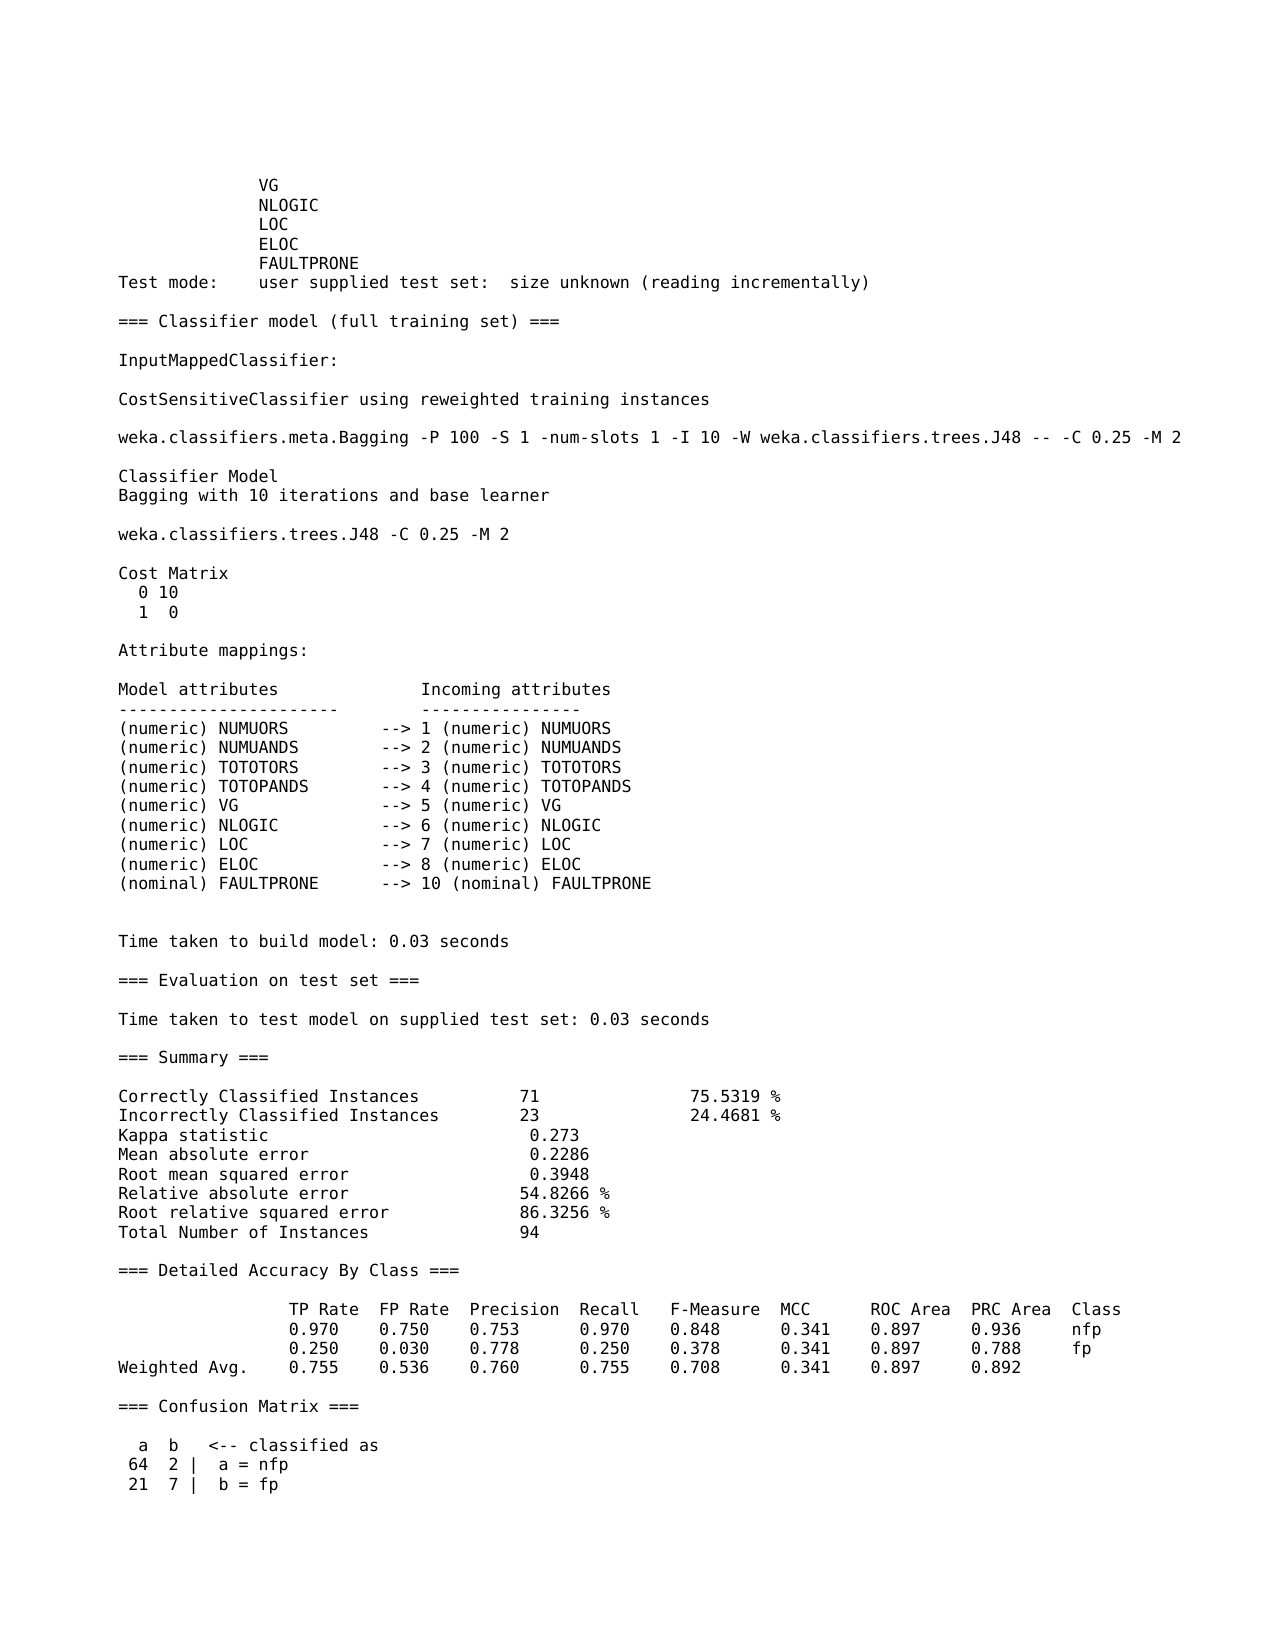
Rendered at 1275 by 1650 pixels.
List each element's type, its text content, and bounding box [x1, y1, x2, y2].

text 0 10 [118, 583, 1187, 603]
text Mean absolute error 0.2286 [118, 1145, 1187, 1164]
text (nominal) FAULTPRONE --> 10 (nominal) FAULTPRONE [118, 874, 1187, 893]
text LOC [118, 215, 1187, 234]
text === Classifier model (full training set) === [118, 312, 1187, 331]
text Kappa statistic 0.273 [118, 1126, 1187, 1145]
text (numeric) TOTOTORS --> 3 (numeric) TOTOTORS [118, 758, 1187, 777]
text 0.250 0.030 0.778 0.250 0.378 0.341 0.897 0.788 fp [118, 1339, 1187, 1358]
text TP Rate FP Rate Precision Recall F-Measure MCC ROC Area PRC Area Class [118, 1300, 1187, 1319]
text (numeric) NUMUANDS --> 2 (numeric) NUMUANDS [118, 738, 1187, 758]
text Test mode: user supplied test set: size unknown (reading incrementally) [118, 273, 1187, 293]
text === Confusion Matrix === [118, 1397, 1187, 1416]
text Model attributes Incoming attributes [118, 680, 1187, 699]
text 0.970 0.750 0.753 0.970 0.848 0.341 0.897 0.936 nfp [118, 1319, 1187, 1339]
text Classifier Model [118, 467, 1187, 486]
text InputMappedClassifier: [118, 351, 1187, 370]
text Root relative squared error 86.3256 % [118, 1203, 1187, 1223]
text Bagging with 10 iterations and base learner [118, 486, 1187, 506]
text === Detailed Accuracy By Class === [118, 1261, 1187, 1281]
text VG [118, 176, 1187, 196]
text (numeric) NUMUORS --> 1 (numeric) NUMUORS [118, 719, 1187, 738]
text Relative absolute error 54.8266 % [118, 1184, 1187, 1203]
text (numeric) LOC --> 7 (numeric) LOC [118, 835, 1187, 854]
text === Evaluation on test set === [118, 971, 1187, 990]
text === Summary === [118, 1048, 1187, 1068]
text a b <-- classified as [118, 1436, 1187, 1455]
text Time taken to test model on supplied test set: 0.03 seconds [118, 1009, 1187, 1029]
text Total Number of Instances 94 [118, 1223, 1187, 1242]
text Root mean squared error 0.3948 [118, 1164, 1187, 1184]
text (numeric) ELOC --> 8 (numeric) ELOC [118, 854, 1187, 874]
text FAULTPRONE [118, 254, 1187, 273]
text Cost Matrix [118, 564, 1187, 583]
text 1 0 [118, 603, 1187, 622]
text 21 7 | b = fp [118, 1474, 1187, 1494]
text 64 2 | a = nfp [118, 1455, 1187, 1474]
text ---------------------- ---------------- [118, 699, 1187, 719]
text NLOGIC [118, 196, 1187, 215]
text Correctly Classified Instances 71 75.5319 % [118, 1087, 1187, 1106]
text CostSensitiveClassifier using reweighted training instances [118, 389, 1187, 409]
text Weighted Avg. 0.755 0.536 0.760 0.755 0.708 0.341 0.897 0.892 [118, 1358, 1187, 1378]
text (numeric) TOTOPANDS --> 4 (numeric) TOTOPANDS [118, 777, 1187, 796]
text weka.classifiers.meta.Bagging -P 100 -S 1 -num-slots 1 -I 10 -W weka.classifiers.trees.J48 -- -C 0.25 -M 2 [118, 428, 1187, 448]
text (numeric) VG --> 5 (numeric) VG [118, 796, 1187, 816]
text Time taken to build model: 0.03 seconds [118, 932, 1187, 951]
text (numeric) NLOGIC --> 6 (numeric) NLOGIC [118, 816, 1187, 835]
text weka.classifiers.trees.J48 -C 0.25 -M 2 [118, 525, 1187, 544]
text Incorrectly Classified Instances 23 24.4681 % [118, 1106, 1187, 1126]
text Attribute mappings: [118, 641, 1187, 661]
text ELOC [118, 234, 1187, 254]
